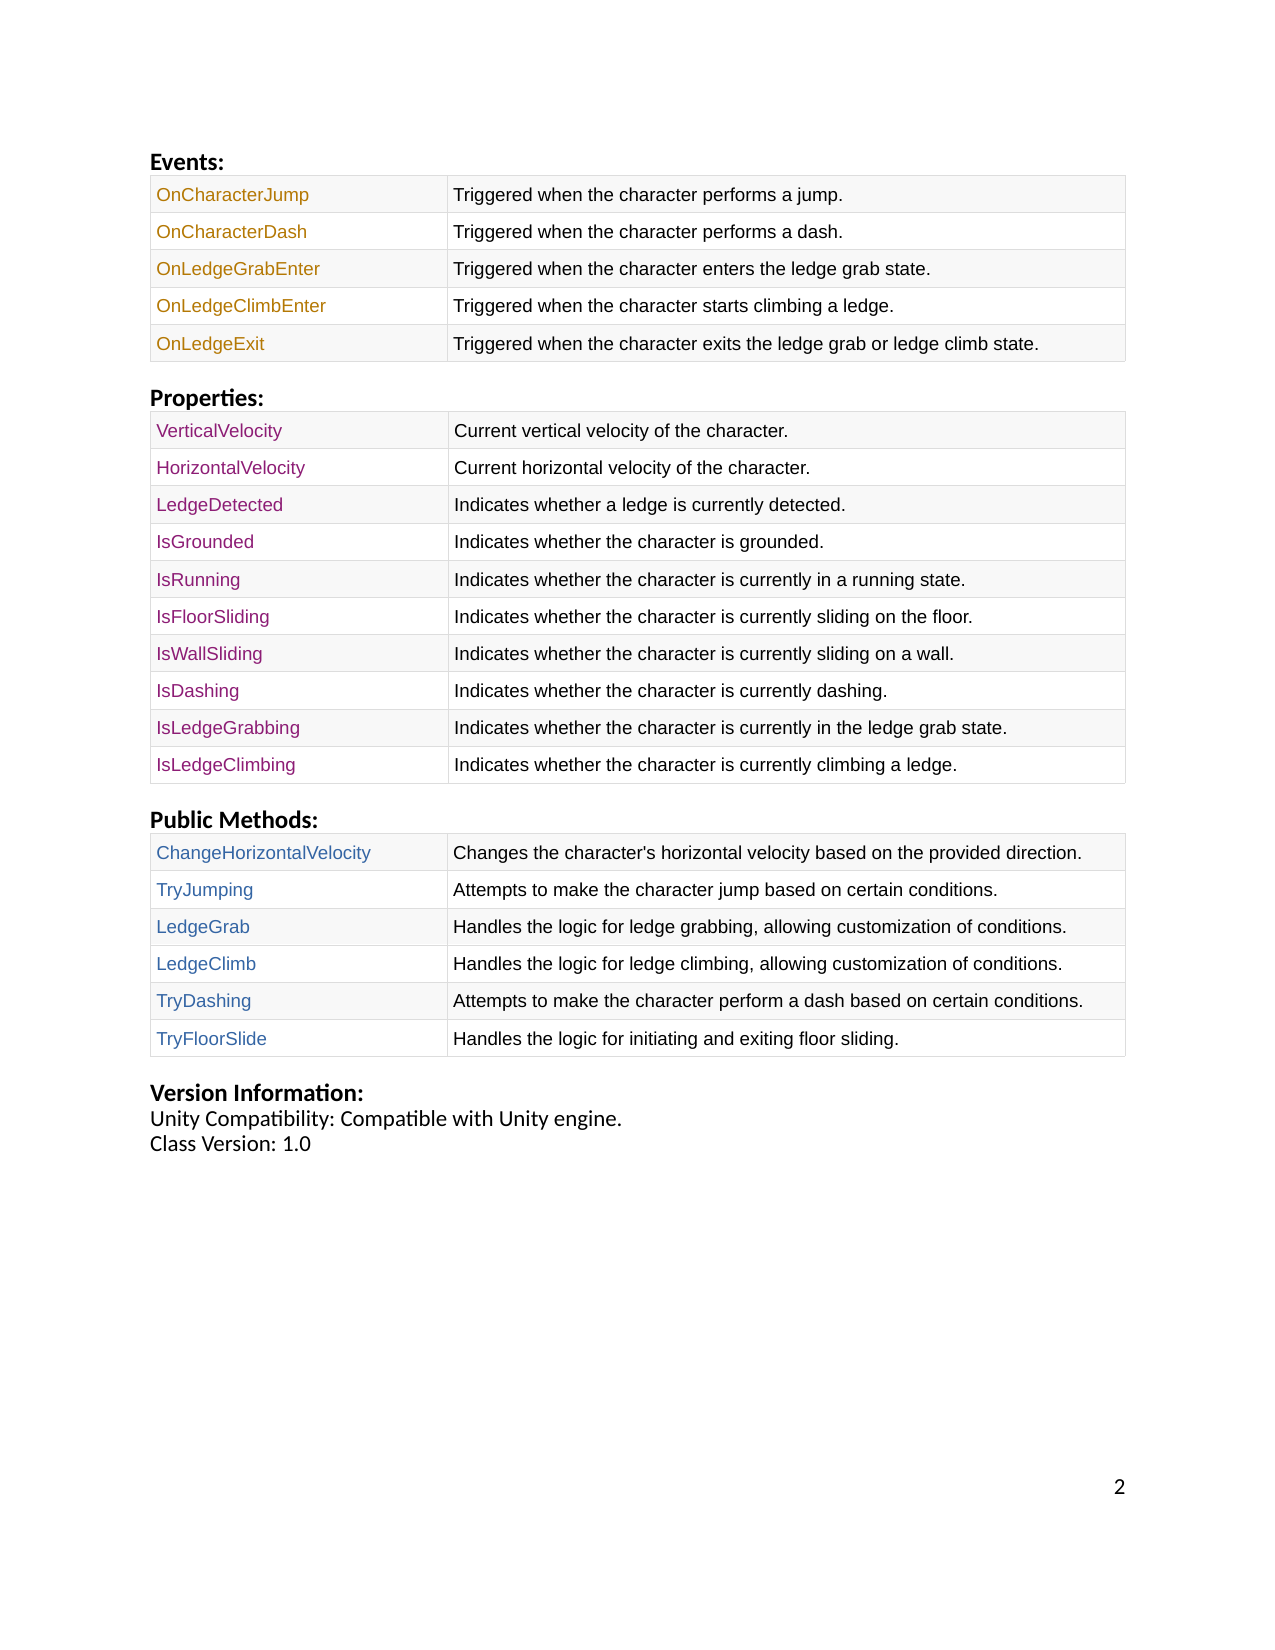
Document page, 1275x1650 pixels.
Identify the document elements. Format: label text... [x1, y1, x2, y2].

table_cell Indicates whether the character is grounded. [449, 524, 1125, 560]
table_cell HorizontalVelocity [151, 449, 448, 485]
table_cell IsFloorSliding [151, 598, 448, 634]
table_cell Handles the logic for ledge climbing, allowing customization of conditions. [448, 946, 1125, 982]
table_cell Handles the logic for ledge grabbing, allowing customization of conditions. [448, 909, 1125, 944]
table_cell Indicates whether the character is currently in a running state. [449, 561, 1125, 597]
table_cell IsDashing [151, 672, 448, 708]
table_cell Handles the logic for initiating and exiting floor sliding. [448, 1020, 1125, 1056]
table_header Current vertical velocity of the character. [449, 412, 1125, 448]
table_cell Indicates whether the character is currently dashing. [449, 672, 1125, 708]
table_cell Indicates whether the character is currently sliding on a wall. [449, 635, 1125, 671]
text Properties: [150, 386, 1125, 411]
table_cell Indicates whether the character is currently in the ledge grab state. [449, 710, 1125, 746]
table_cell Attempts to make the character perform a dash based on certain conditions. [448, 983, 1125, 1019]
text Events: [150, 150, 1125, 175]
table_cell LedgeClimb [151, 946, 447, 982]
table_cell LedgeDetected [151, 486, 448, 523]
table_header Changes the character's horizontal velocity based on the provided direction. [448, 834, 1125, 870]
table_cell TryJumping [151, 871, 447, 907]
table_cell IsLedgeGrabbing [151, 710, 448, 746]
table_cell Current horizontal velocity of the character. [449, 449, 1125, 485]
table_cell TryDashing [151, 983, 447, 1019]
table_cell OnLedgeGrabEnter [151, 250, 447, 287]
table_cell Triggered when the character starts climbing a ledge. [448, 288, 1125, 324]
table_cell Indicates whether the character is currently climbing a ledge. [449, 747, 1125, 783]
table_cell Triggered when the character enters the ledge grab state. [448, 250, 1125, 287]
table_cell LedgeGrab [151, 909, 447, 944]
table_header ChangeHorizontalVelocity [151, 834, 447, 870]
text Unity Compatibility: Compatible with Unity engine. [150, 1106, 1125, 1131]
table_cell Attempts to make the character jump based on certain conditions. [448, 871, 1125, 907]
table_cell IsLedgeClimbing [151, 747, 448, 783]
table_header VerticalVelocity [151, 412, 448, 448]
table_cell Triggered when the character exits the ledge grab or ledge climb state. [448, 325, 1125, 361]
table_cell IsWallSliding [151, 635, 448, 671]
table_cell Triggered when the character performs a dash. [448, 213, 1125, 249]
table_cell IsGrounded [151, 524, 448, 560]
table_cell TryFloorSlide [151, 1020, 447, 1056]
table_cell OnCharacterDash [151, 213, 447, 249]
text Class Version: 1.0 [150, 1131, 1125, 1156]
table_header OnCharacterJump [151, 176, 447, 212]
table_cell Indicates whether a ledge is currently detected. [449, 486, 1125, 523]
table_cell OnLedgeExit [151, 325, 447, 361]
text Public Methods: [150, 808, 1125, 833]
text Version Information: [150, 1081, 1125, 1106]
table_cell IsRunning [151, 561, 448, 597]
table_cell Indicates whether the character is currently sliding on the floor. [449, 598, 1125, 634]
table_cell OnLedgeClimbEnter [151, 288, 447, 324]
table_header Triggered when the character performs a jump. [448, 176, 1125, 212]
